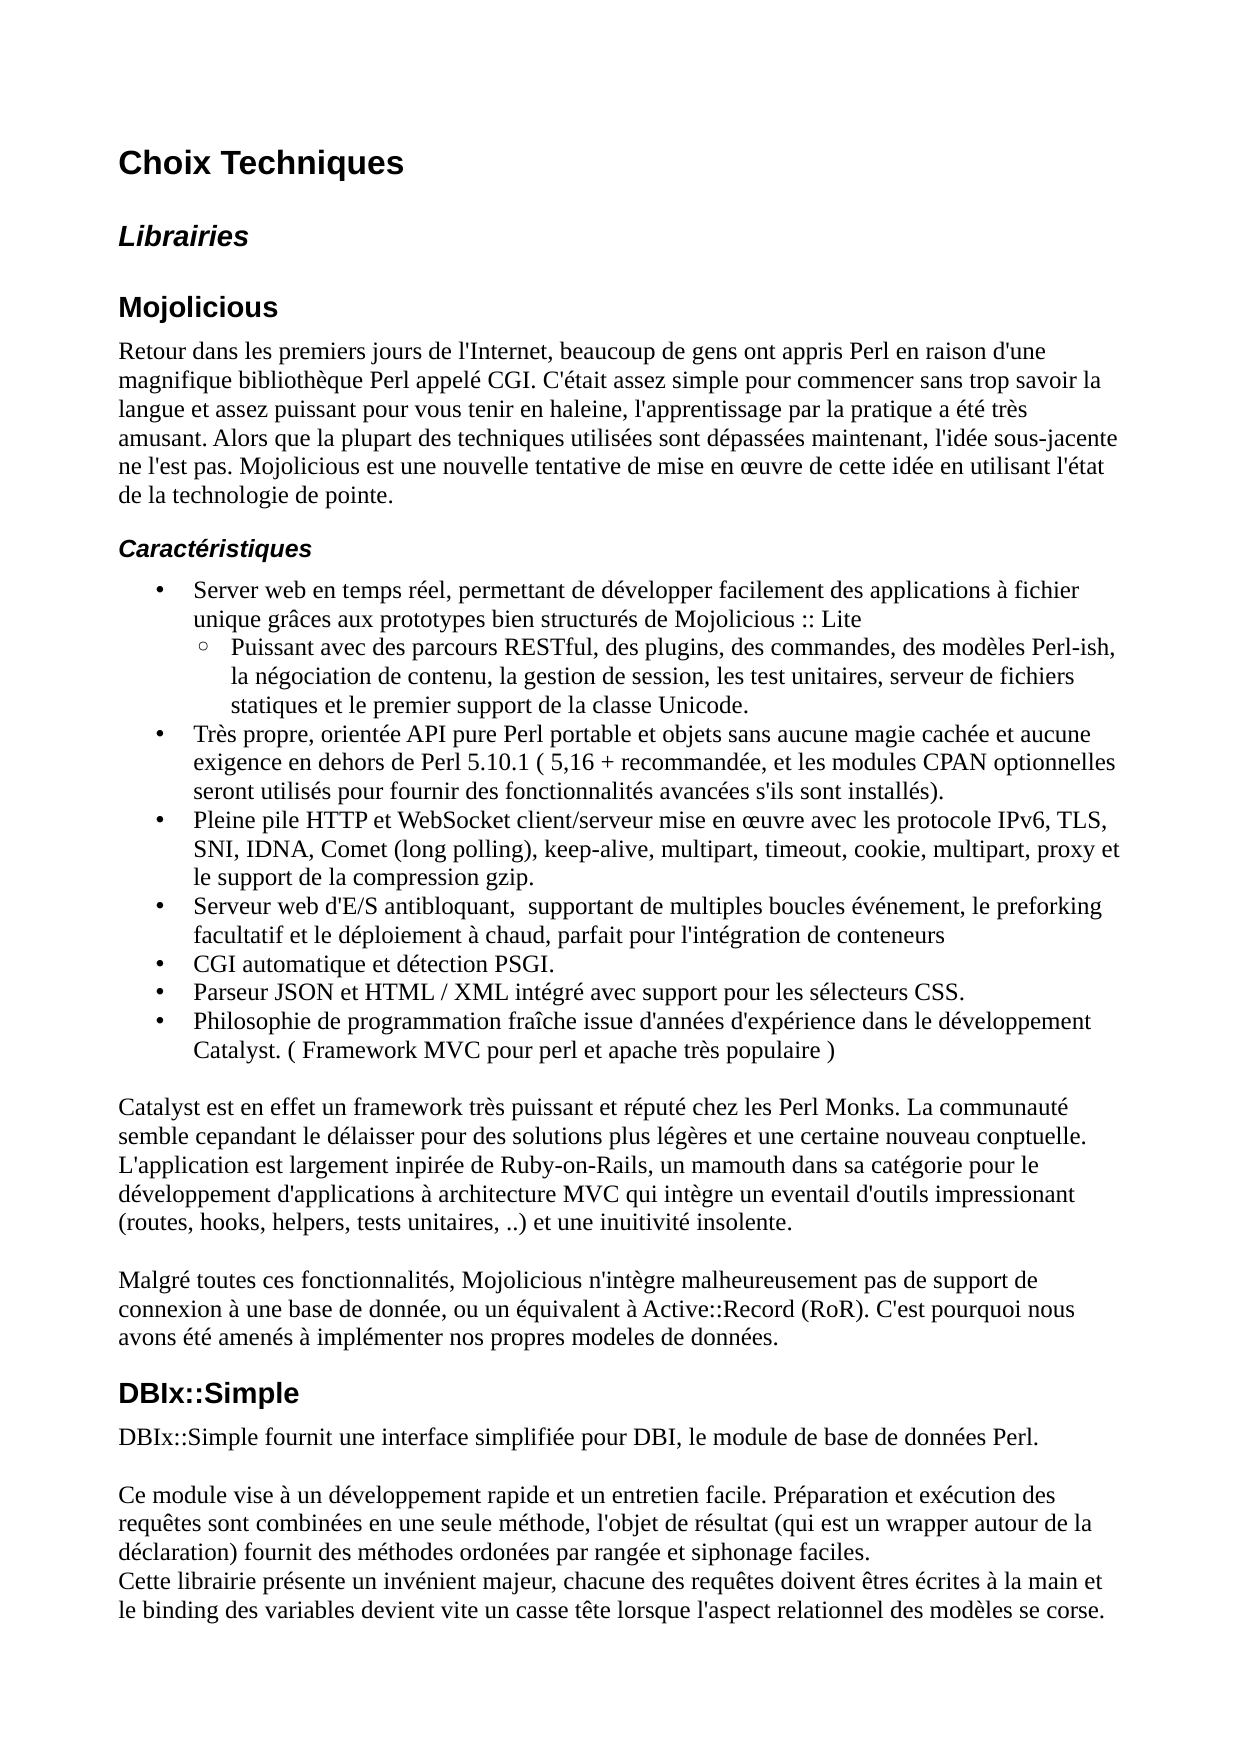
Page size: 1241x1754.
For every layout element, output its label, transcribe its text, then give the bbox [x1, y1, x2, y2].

list Pleine pile HTTP et WebSocket client/serveur mise en œuvre avec les protocole IPv6, TLS, SNI, IDNA, Comet (long polling), keep-alive, multipart, timeout, cookie, multipart, proxy et le support de la compression gzip. [156, 805, 1122, 891]
subtitle Choix Techniques [118, 143, 1122, 182]
subtitle Mojolicious [118, 290, 1122, 324]
subtitle Librairies [118, 219, 1122, 253]
text Malgré toutes ces fonctionnalités, Mojolicious n'intègre malheureusement pas de support de connexion à une base de donnée, ou un équivalent à Active::Record (RoR). C'est pourquoi nous avons été amenés à implémenter nos propres modeles de données. [118, 1265, 1122, 1351]
text Retour dans les premiers jours de l'Internet, beaucoup de gens ont appris Perl en raison d'une magnifique bibliothèque Perl appelé CGI. C'était assez simple pour commencer sans trop savoir la langue et assez puissant pour vous tenir en haleine, l'apprentissage par la pratique a été très amusant. Alors que la plupart des techniques utilisées sont dépassées maintenant, l'idée sous-jacente ne l'est pas. Mojolicious est une nouvelle tentative de mise en œuvre de cette idée en utilisant l'état de la technologie de pointe. [118, 336, 1122, 509]
subtitle Caractéristiques [118, 534, 1122, 562]
list CGI automatique et détection PSGI. [156, 949, 1122, 977]
text DBIx::Simple fournit une interface simplifiée pour DBI, le module de base de données Perl. Ce module vise à un développement rapide et un entretien facile. Préparation et exécution des requêtes sont combinées en une seule méthode, l'objet de résultat (qui est un wrapper autour de la déclaration) fournit des méthodes ordonées par rangée et siphonage faciles. [118, 1422, 1122, 1566]
list Philosophie de programmation fraîche issue d'années d'expérience dans le développement Catalyst. ( Framework MVC pour perl et apache très populaire ) [156, 1006, 1122, 1064]
text Cette librairie présente un invénient majeur, chacune des requêtes doivent êtres écrites à la main et le binding des variables devient vite un casse tête lorsque l'aspect relationnel des modèles se corse. [118, 1566, 1122, 1623]
list Très propre, orientée API pure Perl portable et objets sans aucune magie cachée et aucune exigence en dehors de Perl 5.10.1 ( 5,16 + recommandée, et les modules CPAN optionnelles seront utilisés pour fournir des fonctionnalités avancées s'ils sont installés). [156, 719, 1122, 805]
text Catalyst est en effet un framework très puissant et réputé chez les Perl Monks. La communauté semble cepandant le délaisser pour des solutions plus légères et une certaine nouveau conptuelle. L'application est largement inpirée de Ruby-on-Rails, un mamouth dans sa catégorie pour le développement d'applications à architecture MVC qui intègre un eventail d'outils impressionant (routes, hooks, helpers, tests unitaires, ..) et une inuitivité insolente. [118, 1092, 1122, 1236]
list Parseur JSON et HTML / XML intégré avec support pour les sélecteurs CSS. [156, 977, 1122, 1006]
subtitle DBIx::Simple [118, 1376, 1122, 1410]
list Puissant avec des parcours RESTful, des plugins, des commandes, des modèles Perl-ish, la négociation de contenu, la gestion de session, les test unitaires, serveur de fichiers statiques et le premier support de la classe Unicode. [193, 632, 1122, 719]
list Serveur web d'E/S antibloquant, supportant de multiples boucles événement, le preforking facultatif et le déploiement à chaud, parfait pour l'intégration de conteneurs [156, 891, 1122, 949]
list Server web en temps réel, permettant de développer facilement des applications à fichier unique grâces aux prototypes bien structurés de Mojolicious :: Lite [156, 575, 1122, 632]
